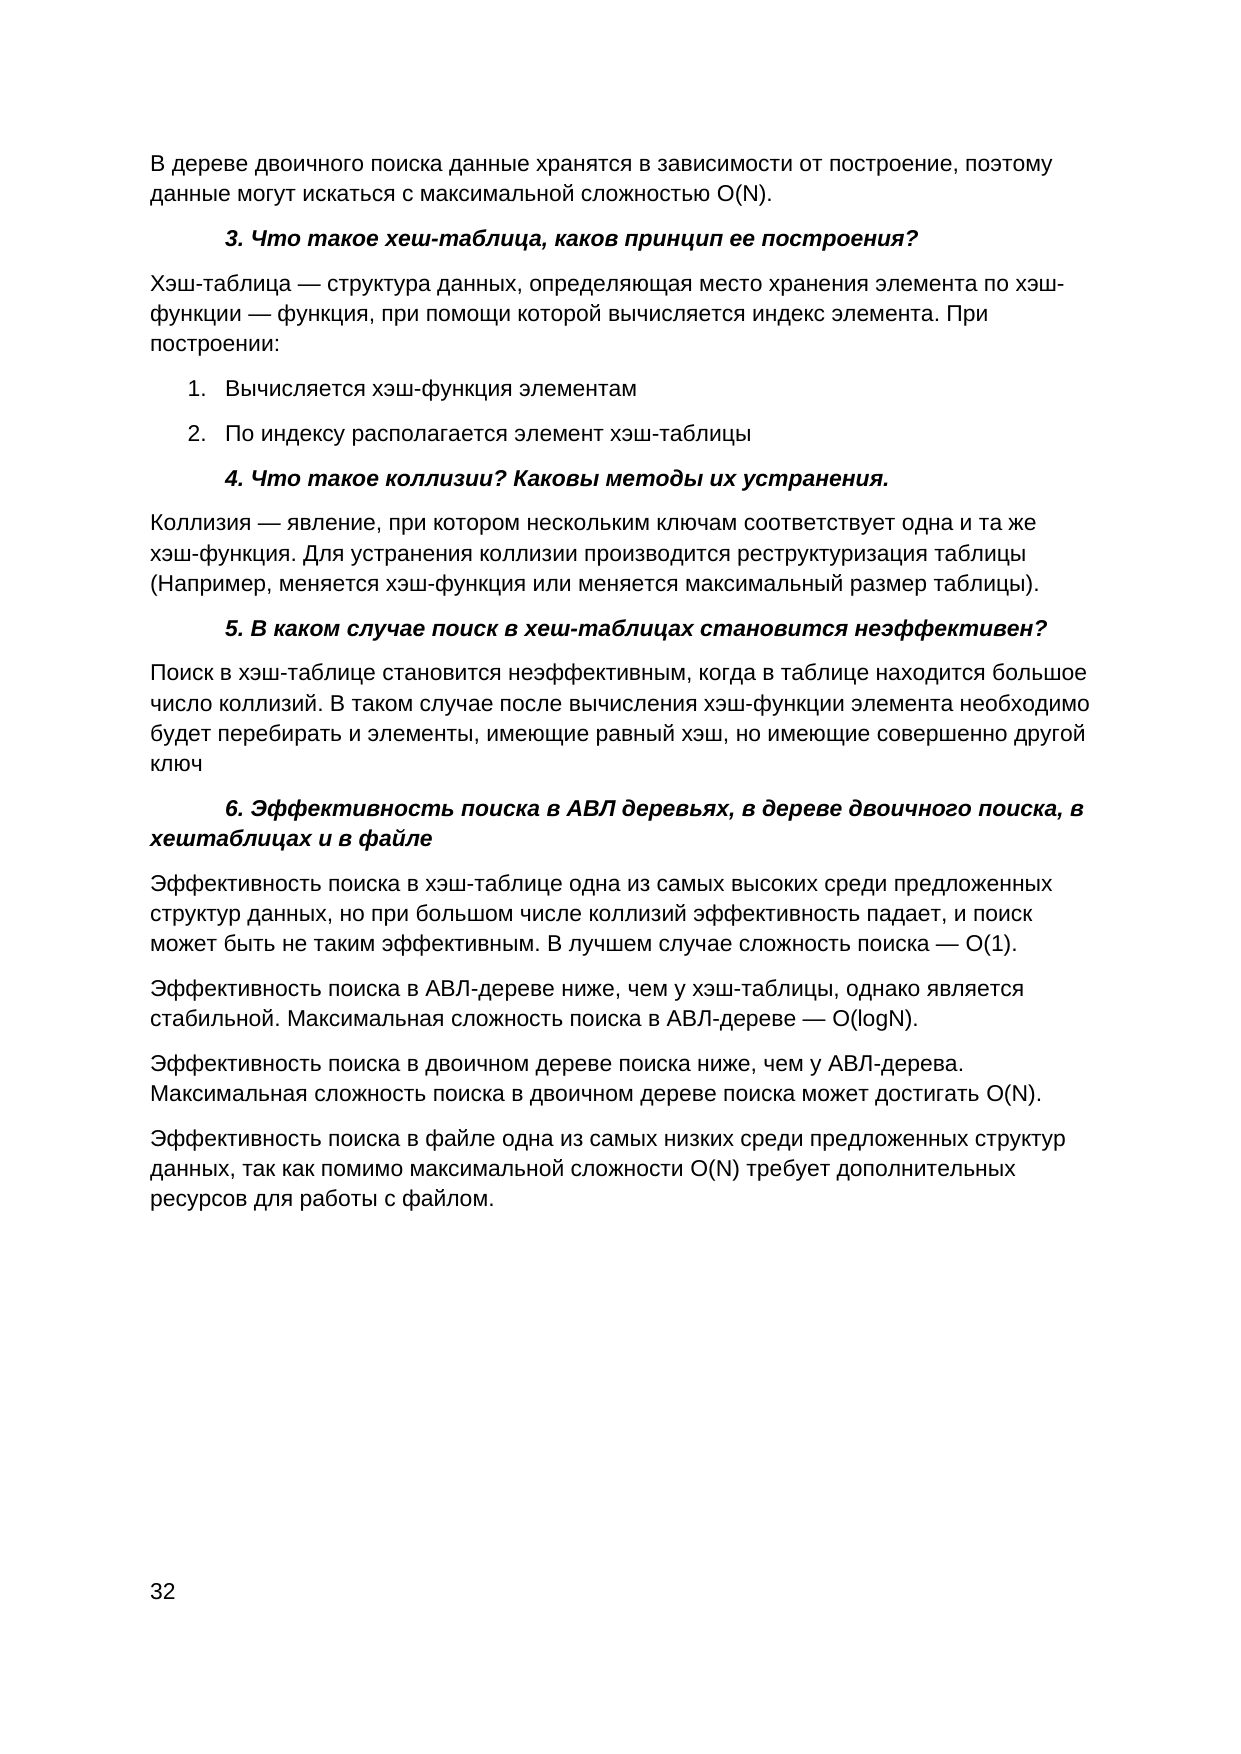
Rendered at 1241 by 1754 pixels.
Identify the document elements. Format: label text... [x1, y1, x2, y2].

text Эффективность поиска в двоичном дереве поиска ниже, чем у АВЛ-дерева. Максимальная сложность поиска в двоичном дереве поиска может достигать O(N). [150, 1050, 1090, 1107]
text Эффективность поиска в хэш-таблице одна из самых высоких среди предложенных структур данных, но при большом числе коллизий эффективность падает, и поиск может быть не таким эффективным. В лучшем случае сложность поиска — O(1). [150, 870, 1090, 957]
text Коллизия — явление, при котором нескольким ключам соответствует одна и та же хэш-функция. Для устранения коллизии производится реструктуризация таблицы (Например, меняется хэш-функция или меняется максимальный размер таблицы). [150, 509, 1090, 596]
text 6. Эффективность поиска в АВЛ деревьях, в дереве двоичного поиска, в хештаблицах и в файле [150, 795, 1090, 851]
list По индексу располагается элемент хэш-таблицы [187, 420, 1090, 446]
text В дереве двоичного поиска данные хранятся в зависимости от построение, поэтому данные могут искаться с максимальной сложностью O(N). [150, 150, 1090, 207]
text 4. Что такое коллизии? Каковы методы их устранения. [150, 464, 1090, 491]
text 5. В каком случае поиск в хеш-таблицах становится неэффективен? [150, 614, 1090, 641]
text Эффективность поиска в файле одна из самых низких среди предложенных структур данных, так как помимо максимальной сложности O(N) требует дополнительных ресурсов для работы с файлом. [150, 1125, 1090, 1212]
text Хэш-таблица — структура данных, определяющая место хранения элемента по хэш-функции — функция, при помощи которой вычисляется индекс элемента. При построении: [150, 270, 1090, 357]
text 3. Что такое хеш-таблица, каков принцип ее построения? [150, 225, 1090, 251]
list Вычисляется хэш-функция элементам [187, 375, 1090, 401]
text Поиск в хэш-таблице становится неэффективным, когда в таблице находится большое число коллизий. В таком случае после вычисления хэш-функции элемента необходимо будет перебирать и элементы, имеющие равный хэш, но имеющие совершенно другой ключ [150, 659, 1090, 776]
text Эффективность поиска в АВЛ-дереве ниже, чем у хэш-таблицы, однако является стабильной. Максимальная сложность поиска в АВЛ-дереве — O(logN). [150, 975, 1090, 1032]
